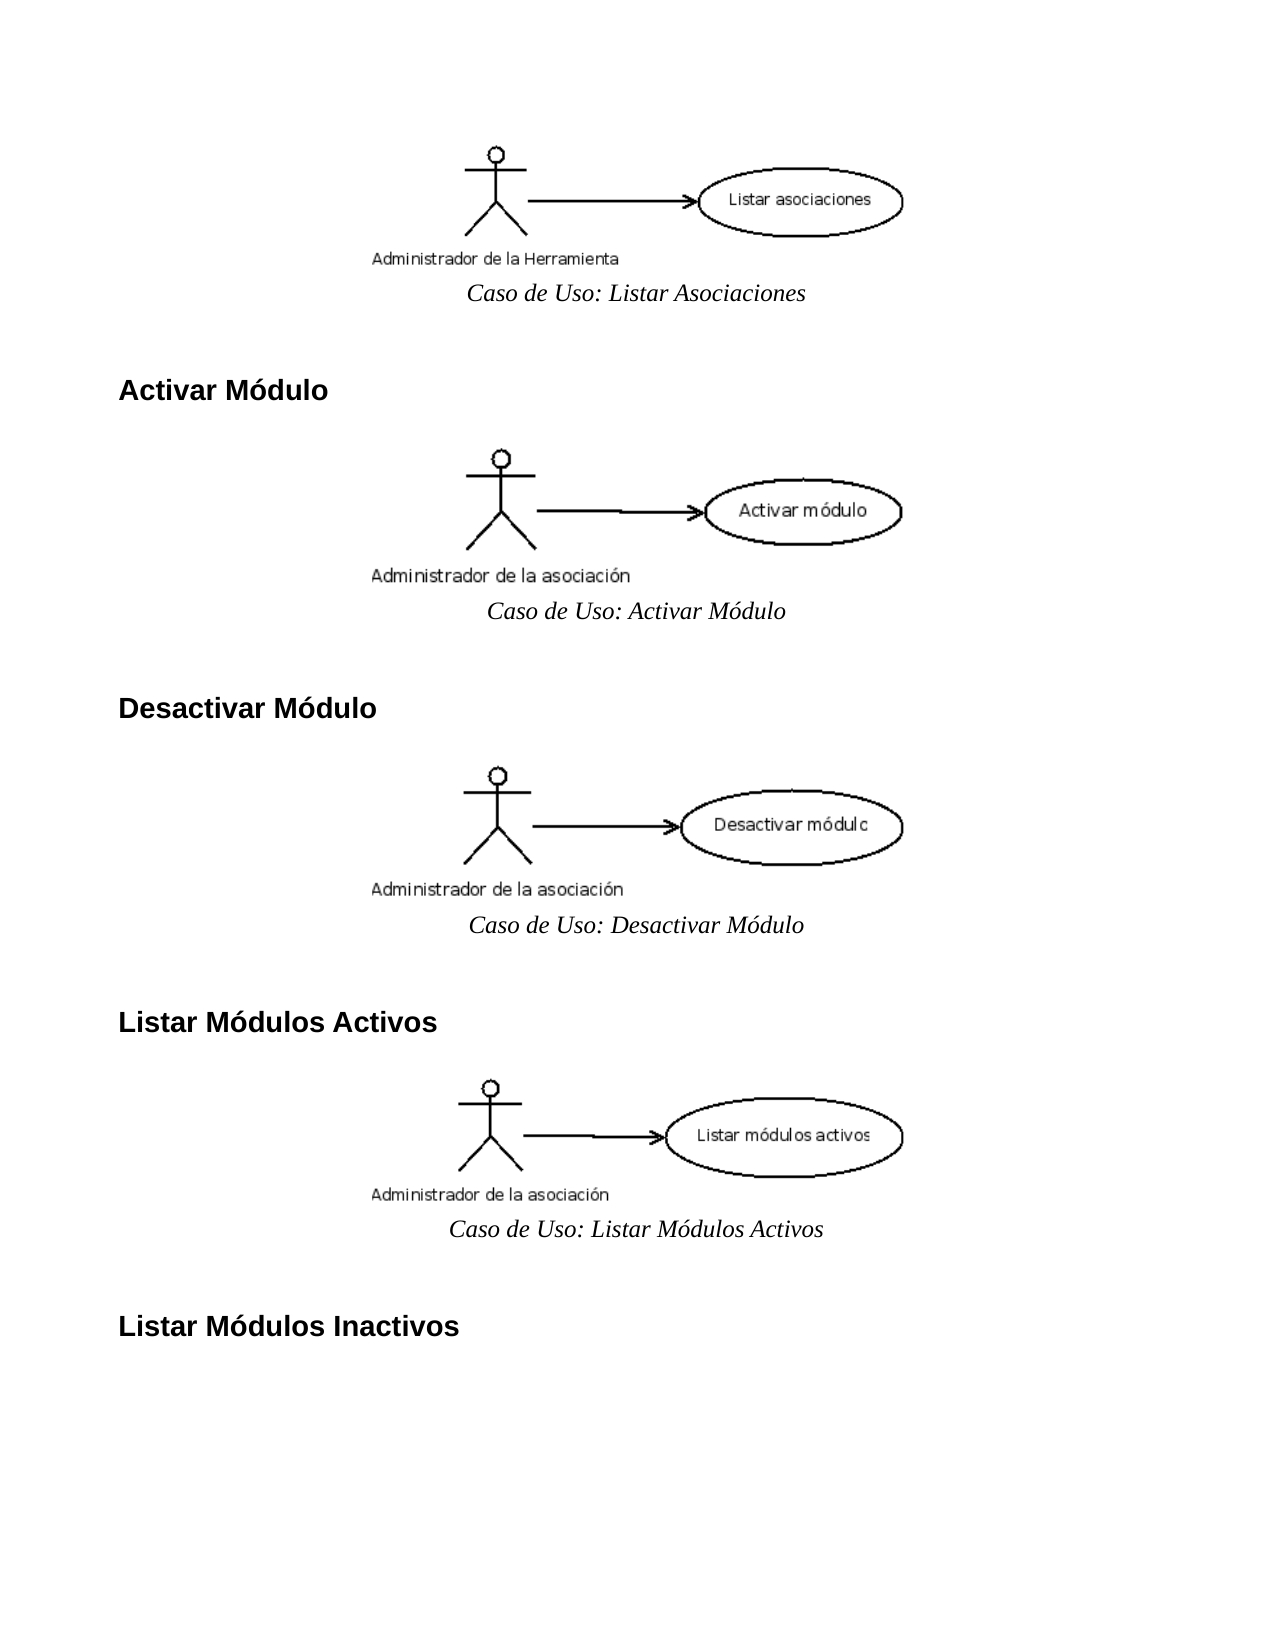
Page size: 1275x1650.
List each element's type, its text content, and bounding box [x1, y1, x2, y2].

text Caso de Uso: Listar Asociaciones [372, 279, 903, 307]
picture [372, 749, 904, 910]
picture [372, 432, 904, 597]
subtitle Activar Módulo [118, 373, 1157, 407]
subtitle Listar Módulos Inactivos [118, 1309, 1157, 1343]
picture [372, 130, 904, 279]
subtitle Desactivar Módulo [118, 691, 1157, 725]
text Caso de Uso: Listar Módulos Activos [372, 1214, 903, 1243]
text Caso de Uso: Activar Módulo [372, 597, 903, 625]
subtitle Listar Módulos Activos [118, 1005, 1157, 1038]
picture [372, 1063, 904, 1214]
text Caso de Uso: Desactivar Módulo [372, 910, 903, 938]
